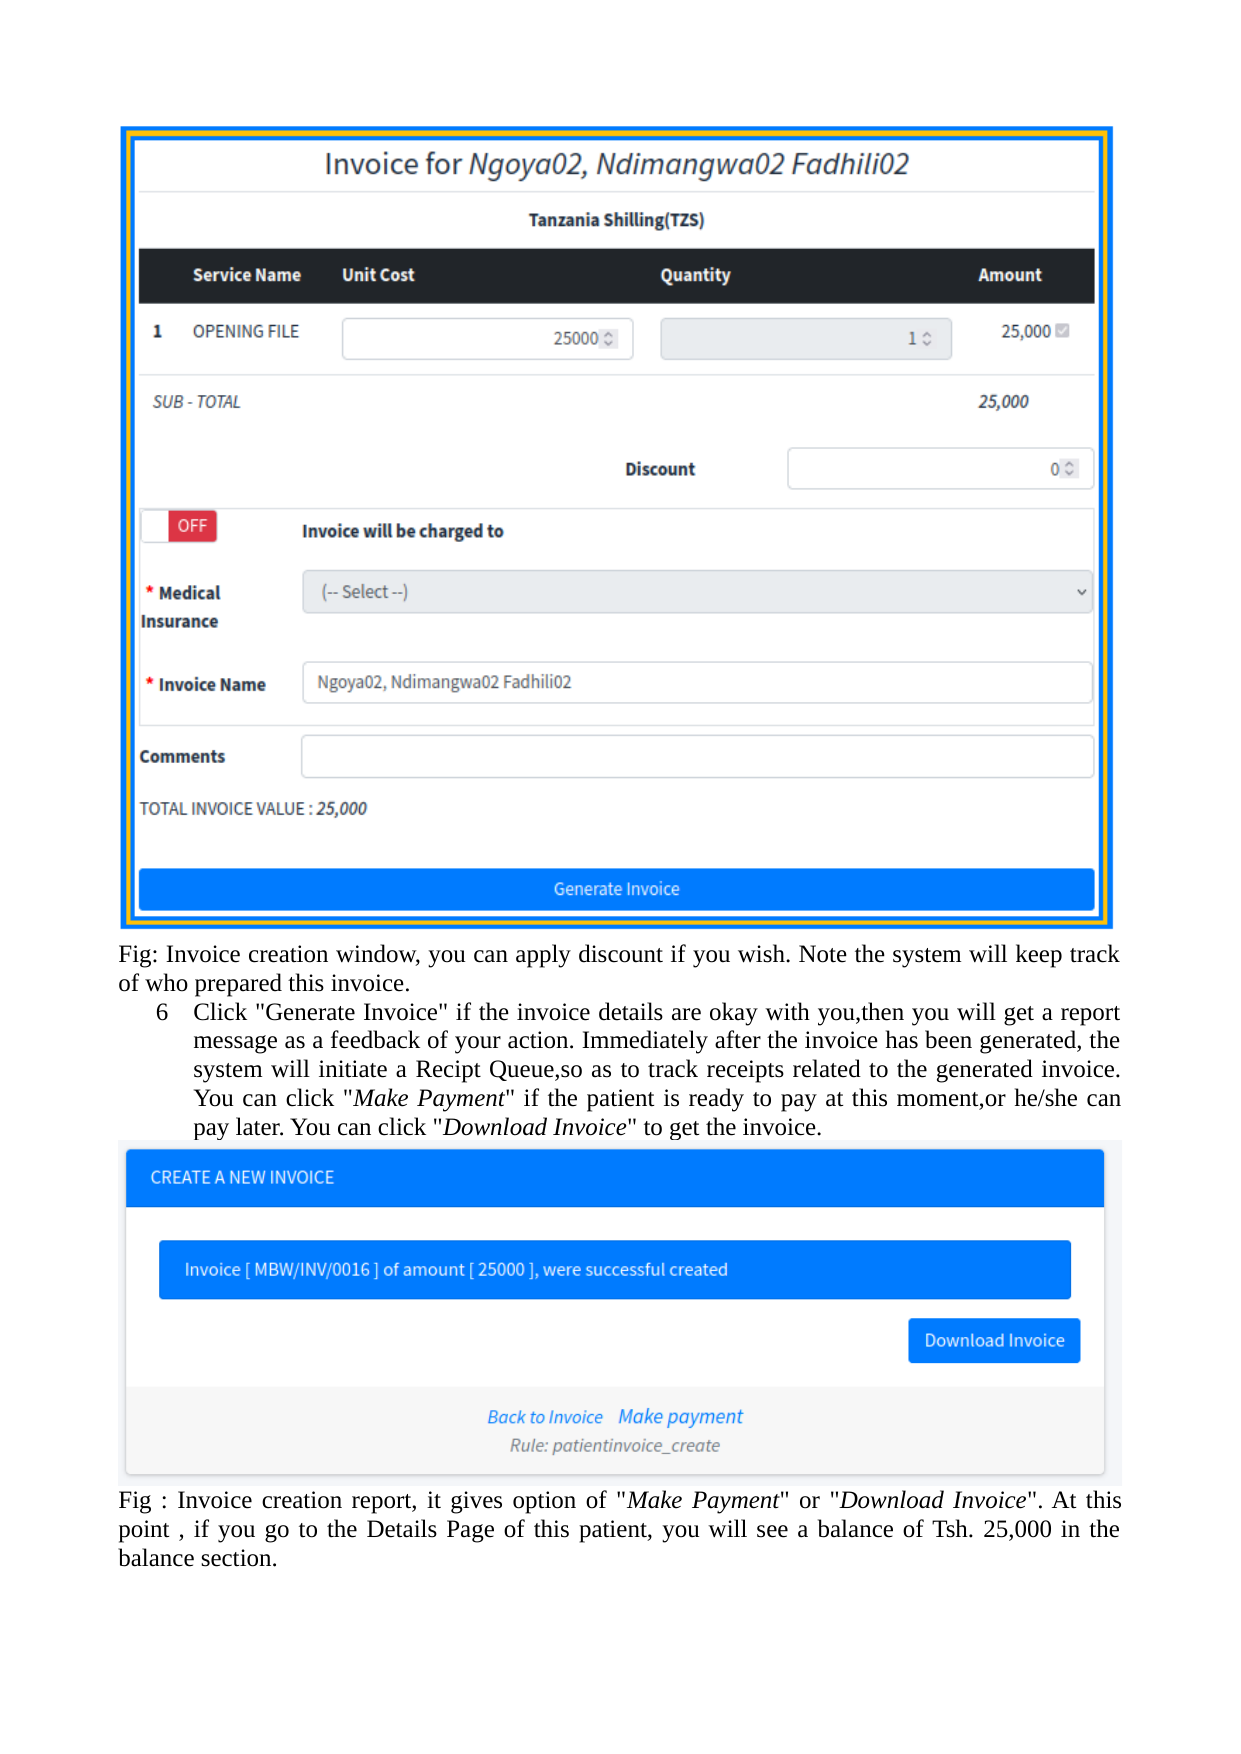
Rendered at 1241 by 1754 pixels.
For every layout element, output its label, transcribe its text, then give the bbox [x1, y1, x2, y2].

list Click "Generate Invoice" if the invoice details are okay with you,then you will get a report message as a feedback of your action. Immediately after the invoice has been generated, the system will initiate a Recipt Queue,so as to track receipts related to the generated invoice. You can click "Make Payment" if the patient is ready to pay at this moment,or he/she can pay later. You can click "Download Invoice" to get the invoice. [156, 997, 1122, 1140]
text Fig : Invoice creation report, it gives option of "Make Payment" or "Download Invoice". At this point , if you go to the Details Page of this patient, you will see a balance of Tsh. 25,000 in the balance section. [118, 1486, 1122, 1571]
picture [118, 118, 1123, 939]
picture [118, 1140, 1123, 1486]
text Fig: Invoice creation window, you can apply discount if you wish. Note the system will keep track of who prepared this invoice. [118, 939, 1122, 997]
